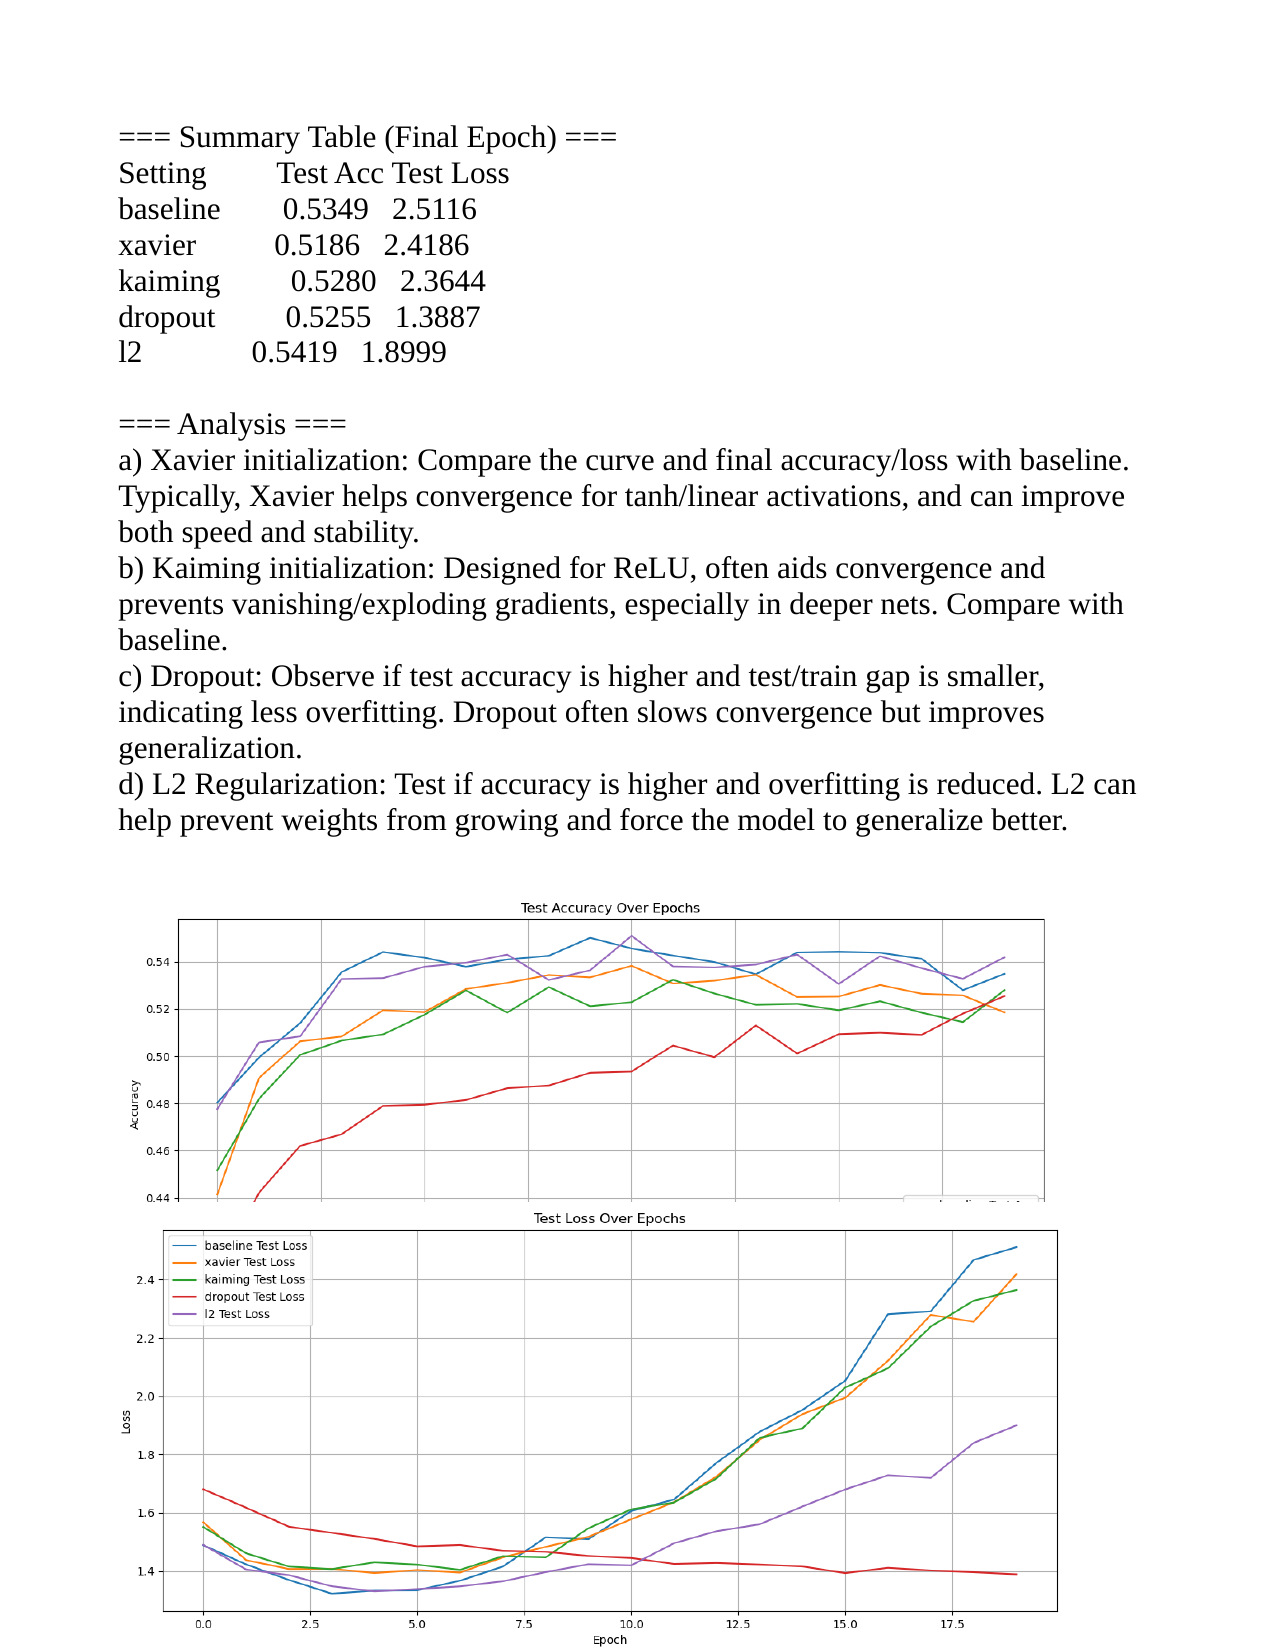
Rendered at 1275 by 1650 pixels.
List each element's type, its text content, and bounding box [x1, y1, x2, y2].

text a) Xavier initialization: Compare the curve and final accuracy/loss with baseline. Typically, Xavier helps convergence for tanh/linear activations, and can improve both speed and stability. [118, 442, 1157, 549]
text dropout 0.5255 1.3887 [118, 298, 1157, 334]
text === Summary Table (Final Epoch) === [118, 118, 1157, 154]
text Setting Test Acc Test Loss [118, 154, 1157, 190]
picture [102, 861, 1068, 1650]
text c) Dropout: Observe if test accuracy is higher and test/train gap is smaller, indicating less overfitting. Dropout often slows convergence but improves generalization. [118, 657, 1157, 765]
text xavier 0.5186 2.4186 [118, 226, 1157, 262]
text l2 0.5419 1.8999 [118, 334, 1157, 370]
text b) Kaiming initialization: Designed for ReLU, often aids convergence and prevents vanishing/exploding gradients, especially in deeper nets. Compare with baseline. [118, 549, 1157, 657]
text === Analysis === [118, 406, 1157, 442]
text kaiming 0.5280 2.3644 [118, 262, 1157, 298]
text baseline 0.5349 2.5116 [118, 190, 1157, 226]
text d) L2 Regularization: Test if accuracy is higher and overfitting is reduced. L2 can help prevent weights from growing and force the model to generalize better. [118, 765, 1157, 837]
